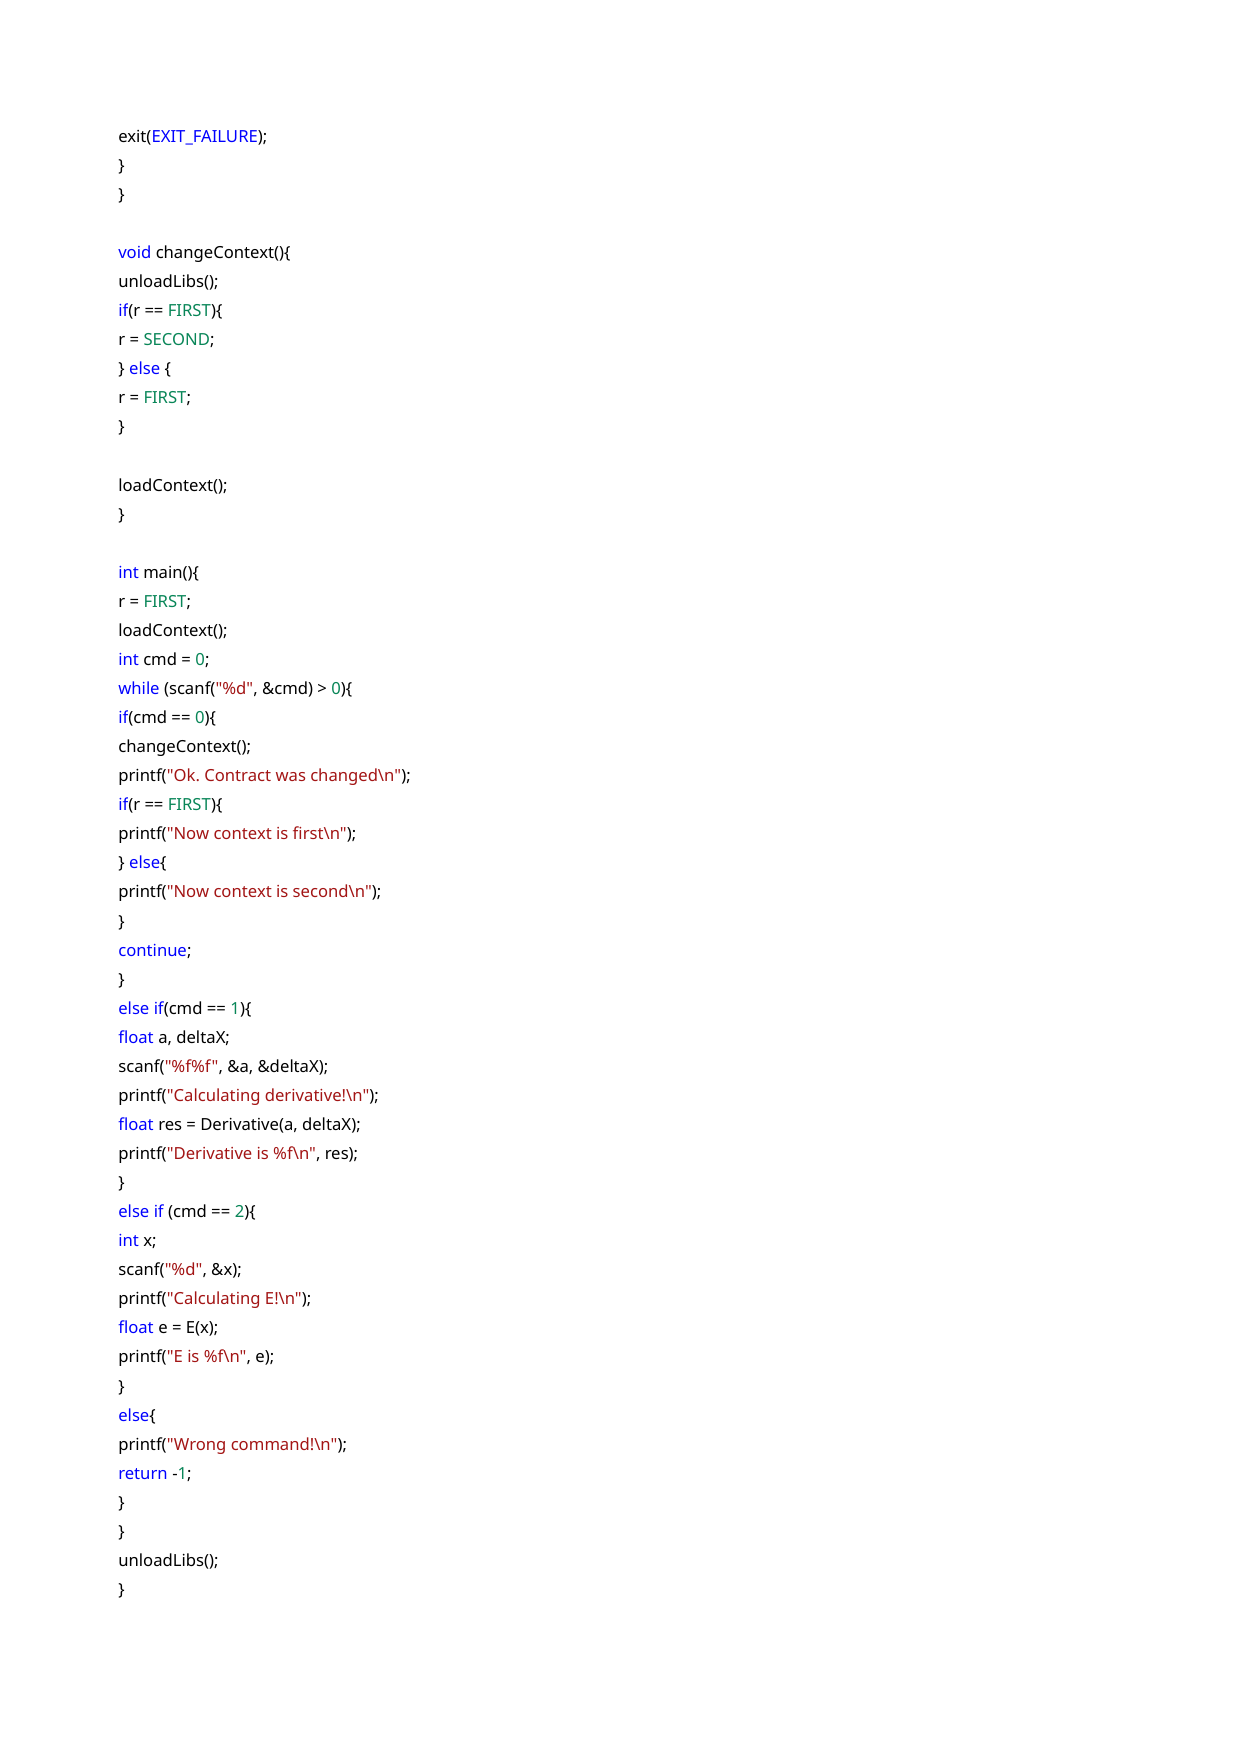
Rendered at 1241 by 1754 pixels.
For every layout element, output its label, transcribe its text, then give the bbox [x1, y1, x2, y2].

text else{ [118, 1397, 1122, 1426]
text } [118, 1513, 1122, 1542]
text } else{ [118, 845, 1122, 874]
text printf("Wrong command!\n"); [118, 1426, 1122, 1455]
text printf("Calculating derivative!\n"); [118, 1077, 1122, 1106]
text float e = E(x); [118, 1310, 1122, 1339]
text } [118, 147, 1122, 176]
text float res = Derivative(a, deltaX); [118, 1106, 1122, 1135]
text } [118, 176, 1122, 205]
text else if(cmd == 1){ [118, 990, 1122, 1019]
text } [118, 409, 1122, 438]
text } [118, 1368, 1122, 1397]
text scanf("%d", &x); [118, 1252, 1122, 1281]
text r = SECOND; [118, 322, 1122, 351]
text loadContext(); [118, 467, 1122, 496]
text } [118, 1571, 1122, 1600]
text void changeContext(){ [118, 234, 1122, 263]
text printf("Now context is second\n"); [118, 874, 1122, 903]
text r = FIRST; [118, 380, 1122, 409]
text if(r == FIRST){ [118, 292, 1122, 322]
text printf("Now context is first\n"); [118, 816, 1122, 845]
text printf("Ok. Contract was changed\n"); [118, 757, 1122, 787]
text r = FIRST; [118, 583, 1122, 612]
text } [118, 496, 1122, 525]
text return -1; [118, 1455, 1122, 1484]
text if(cmd == 0){ [118, 699, 1122, 728]
text } [118, 1484, 1122, 1513]
text unloadLibs(); [118, 1542, 1122, 1571]
text } [118, 1164, 1122, 1193]
text changeContext(); [118, 728, 1122, 757]
text int main(){ [118, 554, 1122, 583]
text } [118, 961, 1122, 990]
text else if (cmd == 2){ [118, 1193, 1122, 1222]
text exit(EXIT_FAILURE); [118, 118, 1122, 147]
text printf("Derivative is %f\n", res); [118, 1135, 1122, 1164]
text } else { [118, 351, 1122, 380]
text scanf("%f%f", &a, &deltaX); [118, 1048, 1122, 1077]
text int x; [118, 1222, 1122, 1252]
text continue; [118, 932, 1122, 961]
text int cmd = 0; [118, 641, 1122, 670]
text while (scanf("%d", &cmd) > 0){ [118, 670, 1122, 699]
text printf("E is %f\n", e); [118, 1339, 1122, 1368]
text } [118, 903, 1122, 932]
text unloadLibs(); [118, 263, 1122, 292]
text loadContext(); [118, 612, 1122, 641]
text float a, deltaX; [118, 1019, 1122, 1048]
text printf("Calculating E!\n"); [118, 1281, 1122, 1310]
text if(r == FIRST){ [118, 787, 1122, 816]
